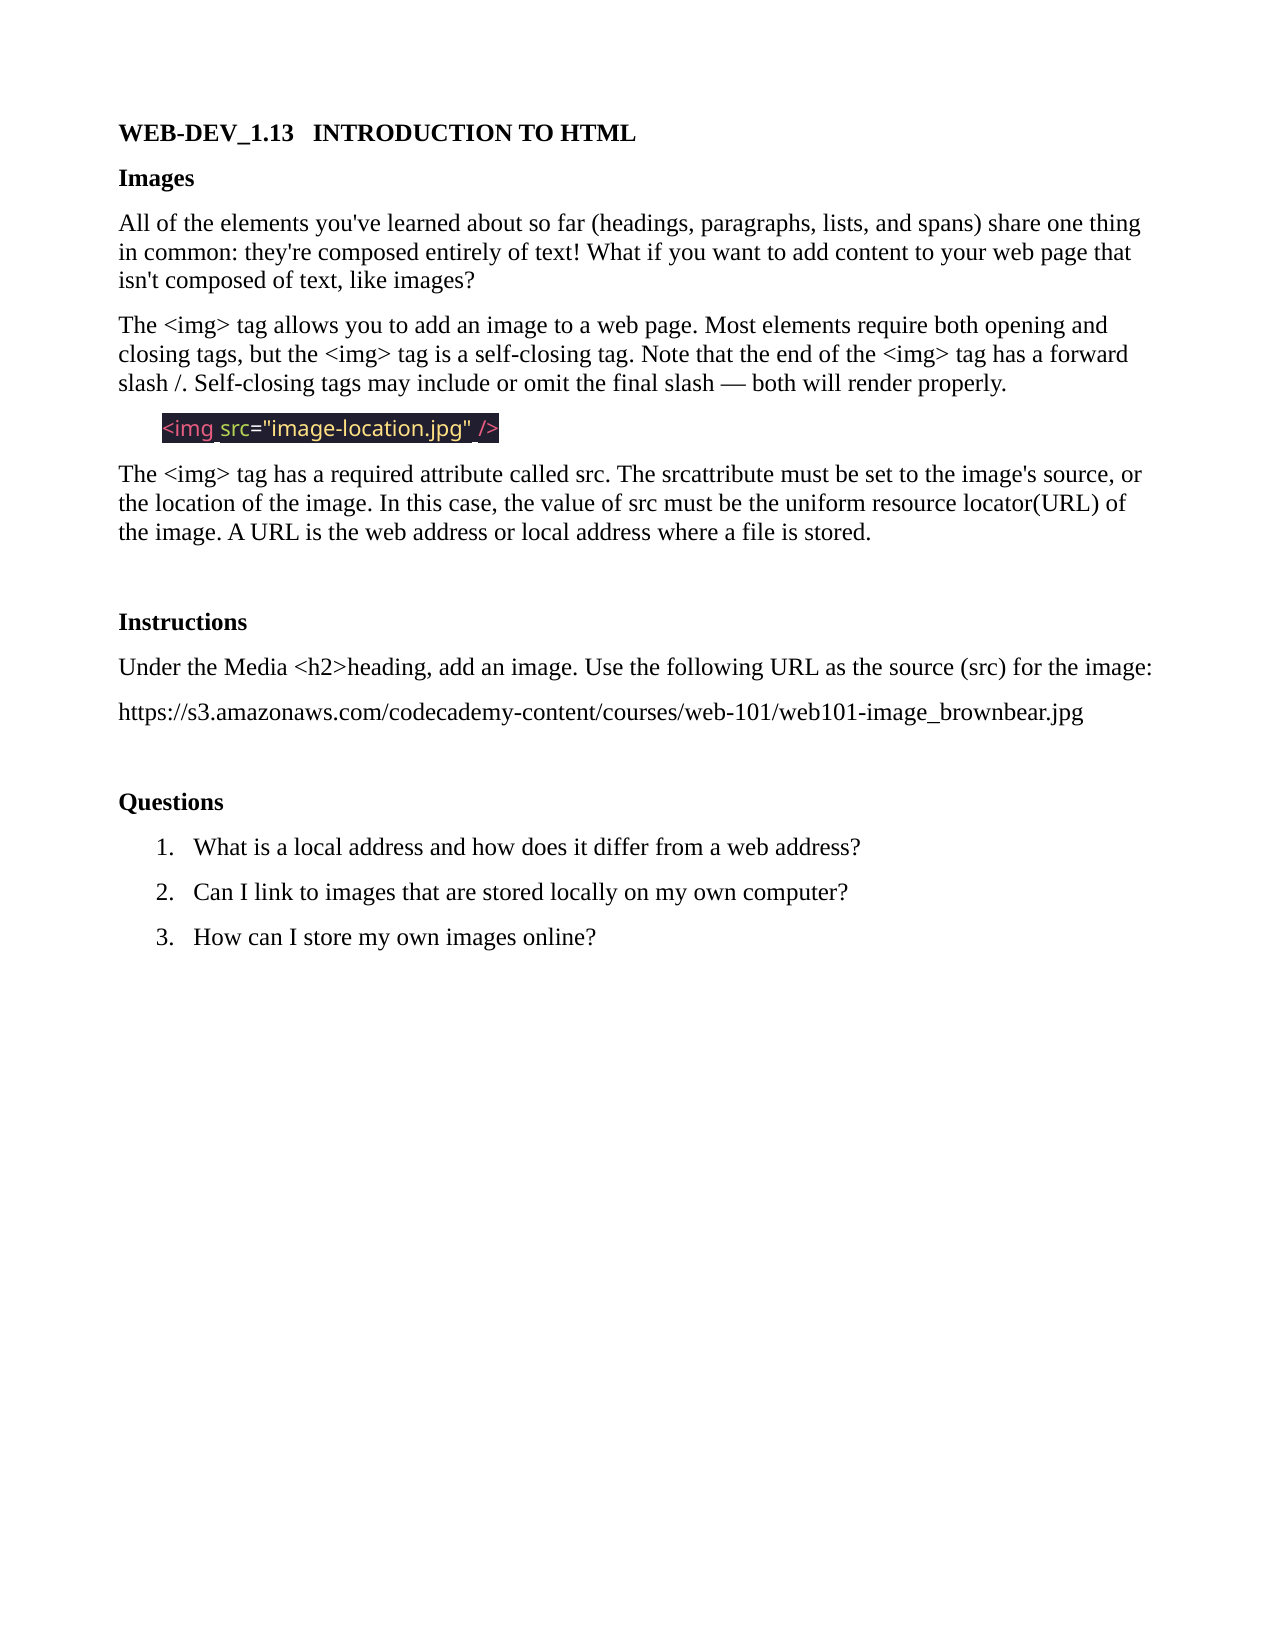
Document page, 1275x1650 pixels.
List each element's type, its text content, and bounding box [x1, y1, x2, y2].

text Questions [118, 787, 791, 815]
list How can I store my own images online? [156, 922, 1157, 950]
list What is a local address and how does it differ from a web address? [156, 832, 1157, 860]
text Under the Media <h2>heading, add an image. Use the following URL as the source (src) for the image: [118, 652, 1157, 680]
list Can I link to images that are stored locally on my own computer? [156, 877, 1157, 905]
text WEB-DEV_1.13 INTRODUCTION TO HTML [118, 118, 1157, 147]
text https://s3.amazonaws.com/codecademy-content/courses/web-101/web101-image_brownbear.jpg [118, 697, 1157, 725]
text Instructions [118, 607, 1157, 635]
text The <img> tag has a required attribute called src. The srcattribute must be set to the image's source, or the location of the image. In this case, the value of src must be the uniform resource locator(URL) of the image. A URL is the web address or local address where a file is stored. [118, 459, 1157, 545]
text <img src="image-location.jpg" /> [162, 413, 1157, 443]
subtitle Images [118, 163, 1157, 192]
text The <img> tag allows you to add an image to a web page. Most elements require both opening and closing tags, but the <img> tag is a self-closing tag. Note that the end of the <img> tag has a forward slash /. Self-closing tags may include or omit the final slash — both will render properly. [118, 311, 1157, 397]
text All of the elements you've learned about so far (headings, paragraphs, lists, and spans) share one thing in common: they're composed entirely of text! What if you want to add content to your web page that isn't composed of text, like images? [118, 208, 1157, 294]
